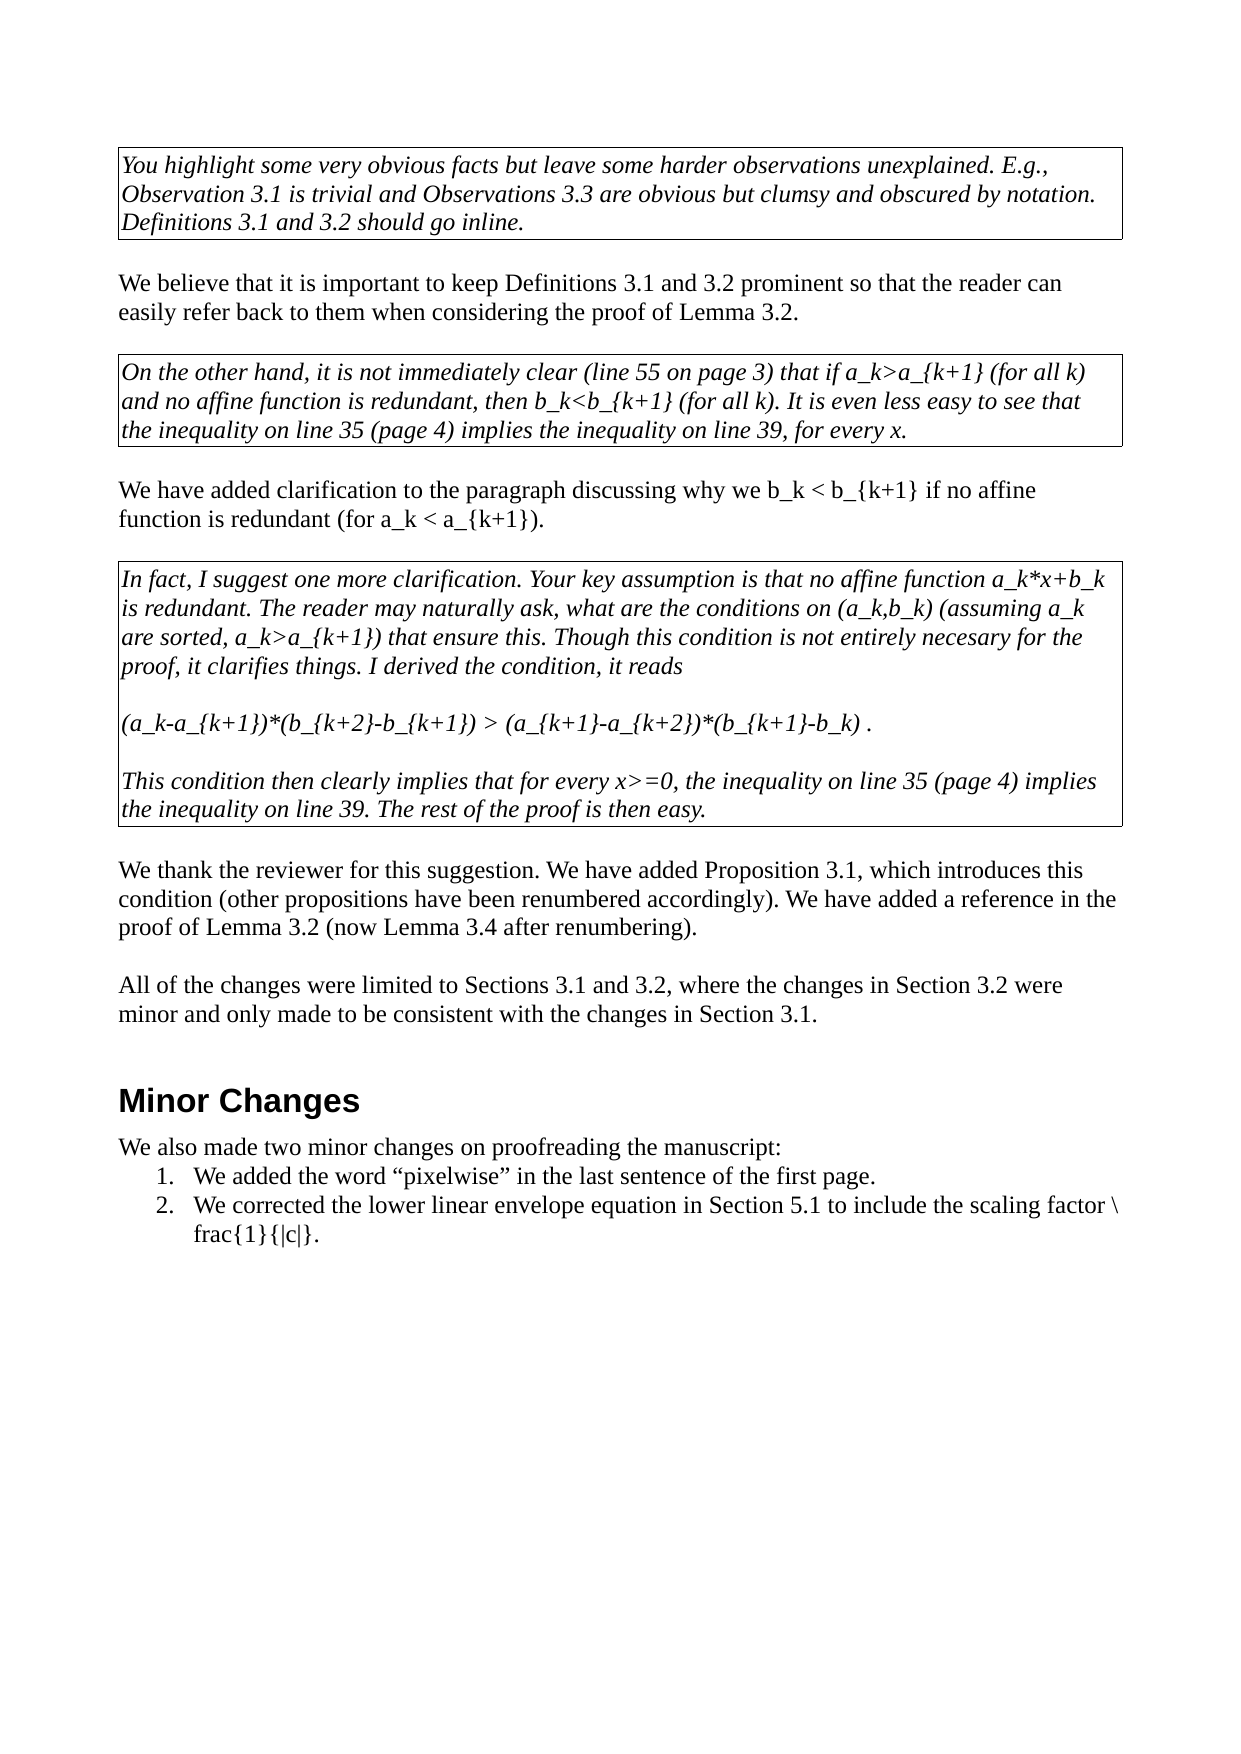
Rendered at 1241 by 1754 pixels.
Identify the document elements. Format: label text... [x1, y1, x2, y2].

text (a_k-a_{k+1})*(b_{k+2}-b_{k+1}) > (a_{k+1}-a_{k+2})*(b_{k+1}-b_k) . [119, 705, 1122, 737]
subtitle Minor Changes [118, 1081, 1122, 1120]
list We added the word “pixelwise” in the last sentence of the first page. [156, 1161, 1122, 1190]
text All of the changes were limited to Sections 3.1 and 3.2, where the changes in Section 3.2 were minor and only made to be consistent with the changes in Section 3.1. [118, 970, 1122, 1027]
text We have added clarification to the paragraph discussing why we b_k < b_{k+1} if no affine function is redundant (for a_k < a_{k+1}). [118, 475, 1122, 533]
text We also made two minor changes on proofreading the manuscript: [118, 1132, 1122, 1161]
text We believe that it is important to keep Definitions 3.1 and 3.2 prominent so that the reader can easily refer back to them when considering the proof of Lemma 3.2. [118, 268, 1122, 325]
text On the other hand, it is not immediately clear (line 55 on page 3) that if a_k>a_{k+1} (for all k) and no affine function is redundant, then b_k<b_{k+1} (for all k). It is even less easy to see that the inequality on line 35 (page 4) implies the inequality on line 39, for every x. [119, 355, 1122, 446]
text You highlight some very obvious facts but leave some harder observations unexplained. E.g., Observation 3.1 is trivial and Observations 3.3 are obvious but clumsy and obscured by notation. Definitions 3.1 and 3.2 should go inline. [119, 148, 1122, 239]
list We corrected the lower linear envelope equation in Section 5.1 to include the scaling factor \frac{1}{|c|}. [156, 1190, 1122, 1247]
text This condition then clearly implies that for every x>=0, the inequality on line 35 (page 4) implies the inequality on line 39. The rest of the proof is then easy. [119, 763, 1122, 826]
text In fact, I suggest one more clarification. Your key assumption is that no affine function a_k*x+b_k is redundant. The reader may naturally ask, what are the conditions on (a_k,b_k) (assuming a_k are sorted, a_k>a_{k+1}) that ensure this. Though this condition is not entirely necesary for the proof, it clarifies things. I derived the condition, it reads [119, 562, 1122, 679]
text We thank the reviewer for this suggestion. We have added Proposition 3.1, which introduces this condition (other propositions have been renumbered accordingly). We have added a reference in the proof of Lemma 3.2 (now Lemma 3.4 after renumbering). [118, 855, 1122, 941]
